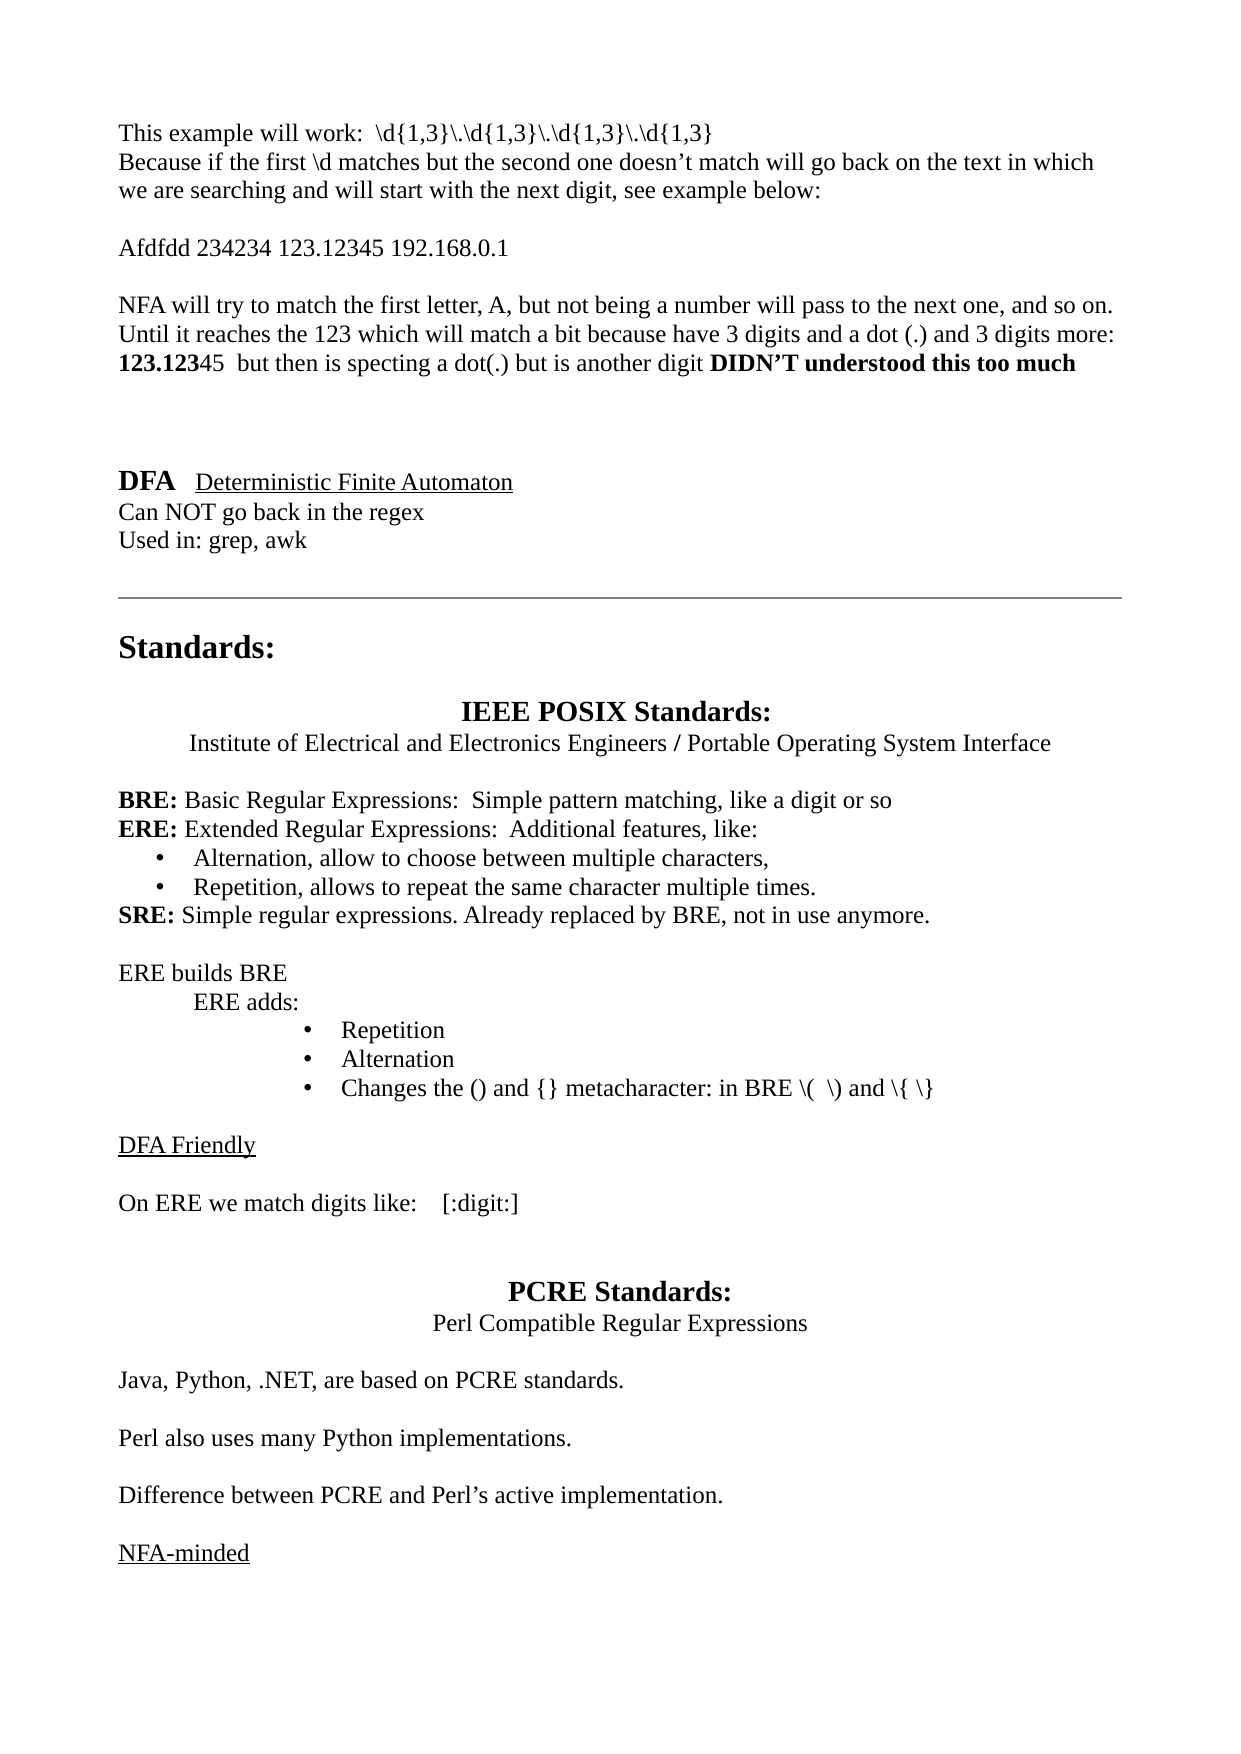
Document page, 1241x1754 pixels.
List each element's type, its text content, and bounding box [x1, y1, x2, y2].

text Perl Compatible Regular Expressions [118, 1308, 1122, 1336]
text Perl also uses many Python implementations. [118, 1423, 1122, 1451]
list Alternation [303, 1044, 1122, 1073]
text NFA-minded [118, 1538, 1122, 1566]
text PCRE Standards: [118, 1274, 1122, 1308]
text IEEE POSIX Standards: [118, 694, 1122, 728]
text ERE builds BRE [118, 958, 1122, 987]
text Afdfdd 234234 123.12345 192.168.0.1 [118, 233, 1122, 262]
list Repetition [303, 1015, 1122, 1044]
text This example will work: \d{1,3}\.\d{1,3}\.\d{1,3}\.\d{1,3} [118, 118, 1122, 147]
text 123.12345 but then is specting a dot(.) but is another digit DIDN’T understood this too much [118, 348, 1122, 377]
text BRE: Basic Regular Expressions: Simple pattern matching, like a digit or so [118, 785, 1122, 814]
text Standards: [118, 627, 1122, 666]
text DFA Deterministic Finite Automaton [118, 463, 1122, 497]
list Alternation, allow to choose between multiple characters, [156, 843, 1122, 872]
text ERE: Extended Regular Expressions: Additional features, like: [118, 814, 1122, 843]
text Java, Python, .NET, are based on PCRE standards. [118, 1365, 1122, 1394]
text Because if the first \d matches but the second one doesn’t match will go back on the text in which we are searching and will start with the next digit, see example below: [118, 147, 1122, 204]
text Until it reaches the 123 which will match a bit because have 3 digits and a dot (.) and 3 digits more: [118, 319, 1122, 348]
text DFA Friendly [118, 1130, 1122, 1159]
text Institute of Electrical and Electronics Engineers / Portable Operating System Interface [118, 728, 1122, 757]
text Difference between PCRE and Perl’s active implementation. [118, 1480, 1122, 1509]
list Repetition, allows to repeat the same character multiple times. [156, 872, 1122, 900]
text SRE: Simple regular expressions. Already replaced by BRE, not in use anymore. [118, 900, 1122, 929]
text On ERE we match digits like: [:digit:] [118, 1188, 1122, 1217]
text Can NOT go back in the regex [118, 497, 1122, 525]
list Changes the () and {} metacharacter: in BRE \( \) and \{ \} [303, 1073, 1122, 1102]
text NFA will try to match the first letter, A, but not being a number will pass to the next one, and so on. [118, 291, 1122, 319]
text Used in: grep, awk [118, 525, 1122, 554]
text ERE adds: [118, 987, 1122, 1015]
